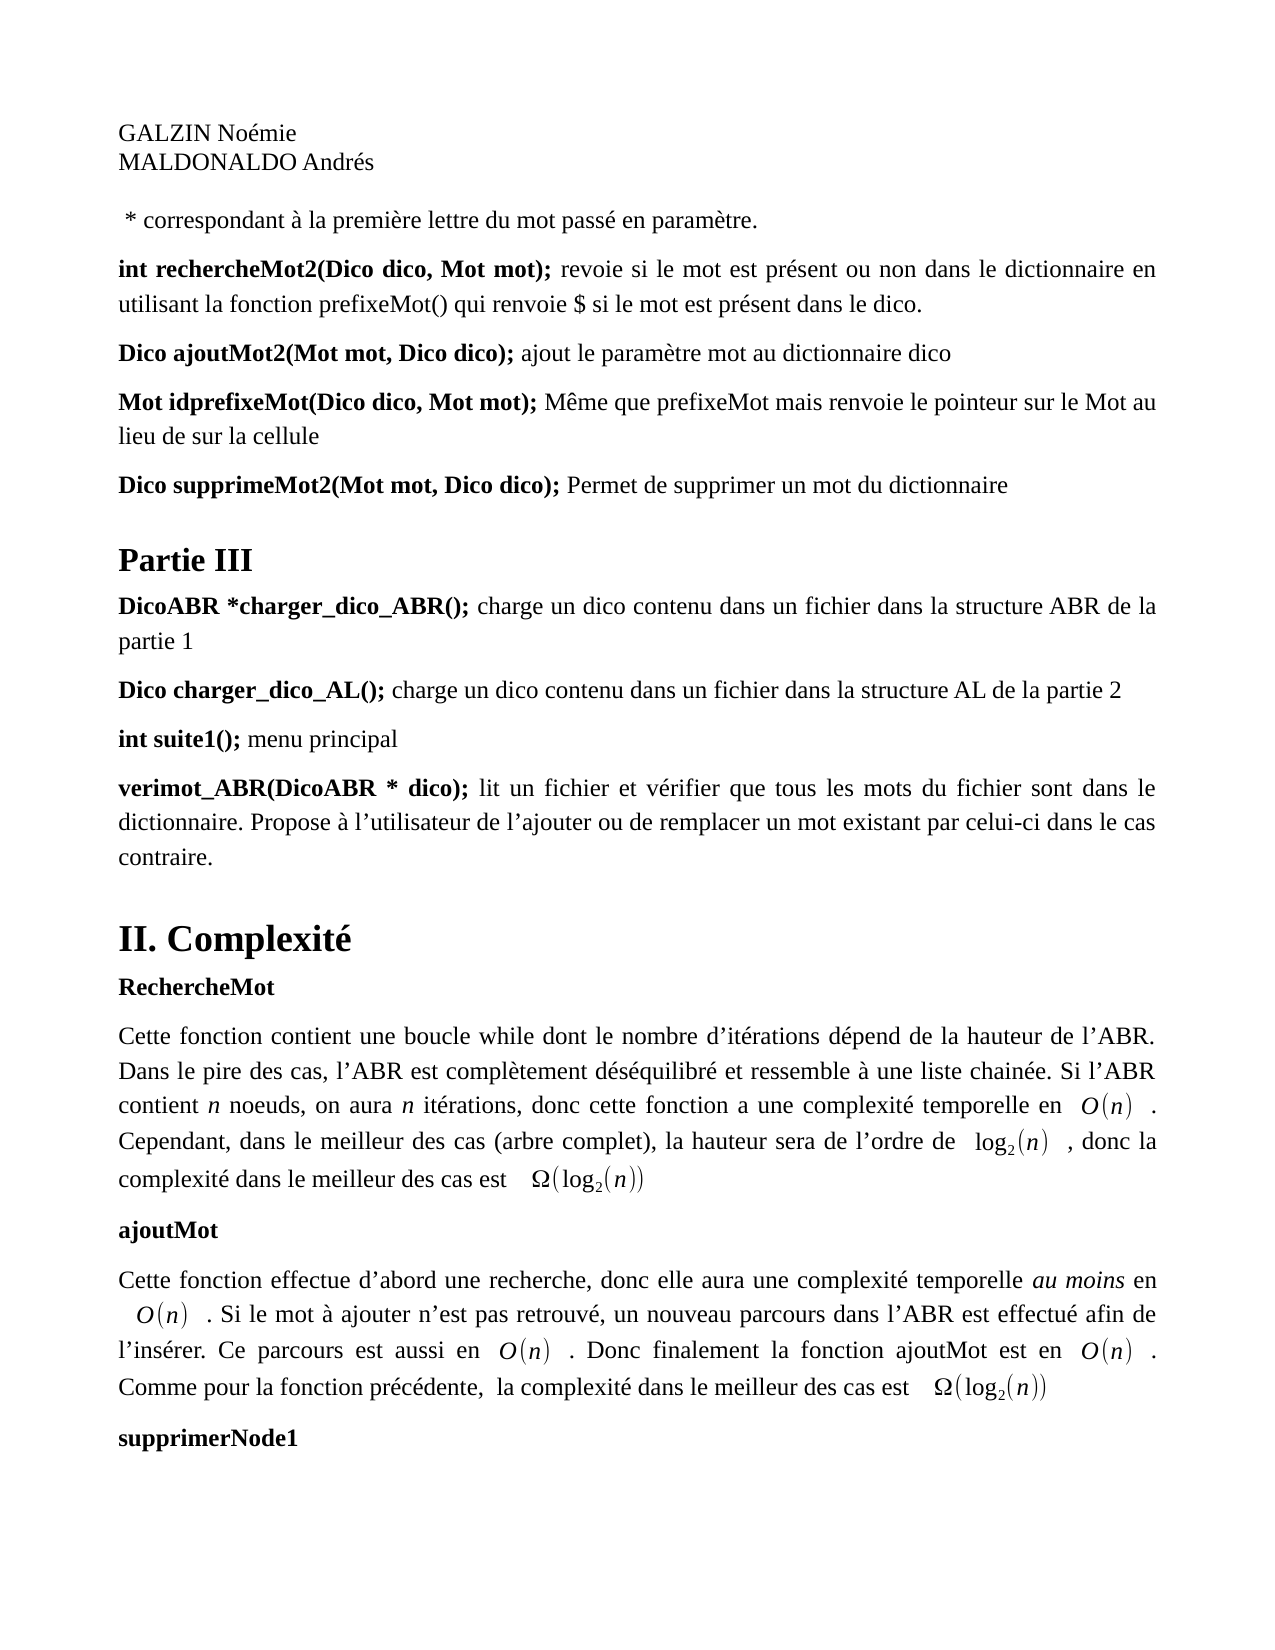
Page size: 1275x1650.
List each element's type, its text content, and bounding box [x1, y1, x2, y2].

text Dico ajoutMot2(Mot mot, Dico dico); ajout le paramètre mot au dictionnaire dico [118, 338, 1157, 366]
subtitle II. Complexité [118, 916, 1157, 960]
text Cette fonction contient une boucle while dont le nombre d’itérations dépend de la hauteur de l’ABR. Dans le pire des cas, l’ABR est complètement déséquilibré et ressemble à une liste chainée. Si l’ABR contient n noeuds, on aura n itérations, donc cette fonction a une complexité temporelle en. Cependant, dans le meilleur des cas (arbre complet), la hauteur sera de l’ordre de, donc la complexité dans le meilleur des cas est [118, 1021, 1157, 1195]
text * correspondant à la première lettre du mot passé en paramètre. [118, 205, 1157, 234]
text Dico supprimeMot2(Mot mot, Dico dico); Permet de supprimer un mot du dictionnaire [118, 470, 1157, 499]
text int rechercheMot2(Dico dico, Mot mot); revoie si le mot est présent ou non dans le dictionnaire en utilisant la fonction prefixeMot() qui renvoie $ si le mot est présent dans le dico. [118, 254, 1157, 317]
text verimot_ABR(DicoABR * dico); lit un fichier et vérifier que tous les mots du fichier sont dans le dictionnaire. Propose à l’utilisateur de l’ajouter ou de remplacer un mot existant par celui-ci dans le cas contraire. [118, 773, 1157, 871]
text DicoABR *charger_dico_ABR(); charge un dico contenu dans un fichier dans la structure ABR de la partie 1 [118, 591, 1157, 654]
text int suite1(); menu principal [118, 724, 1157, 753]
text Dico charger_dico_AL(); charge un dico contenu dans un fichier dans la structure AL de la partie 2 [118, 675, 1157, 704]
text Cette fonction effectue d’abord une recherche, donc elle aura une complexité temporelle au moins en. Si le mot à ajouter n’est pas retrouvé, un nouveau parcours dans l’ABR est effectué afin de l’insérer. Ce parcours est aussi en. Donc finalement la fonction ajoutMot est en. Comme pour la fonction précédente, la complexité dans le meilleur des cas est [118, 1265, 1157, 1403]
text supprimerNode1 [118, 1423, 1157, 1452]
text RechercheMot [118, 972, 1157, 1001]
text Mot idprefixeMot(Dico dico, Mot mot); Même que prefixeMot mais renvoie le pointeur sur le Mot au lieu de sur la cellule [118, 387, 1157, 450]
subtitle Partie III [118, 540, 1157, 579]
text ajoutMot [118, 1216, 1157, 1244]
